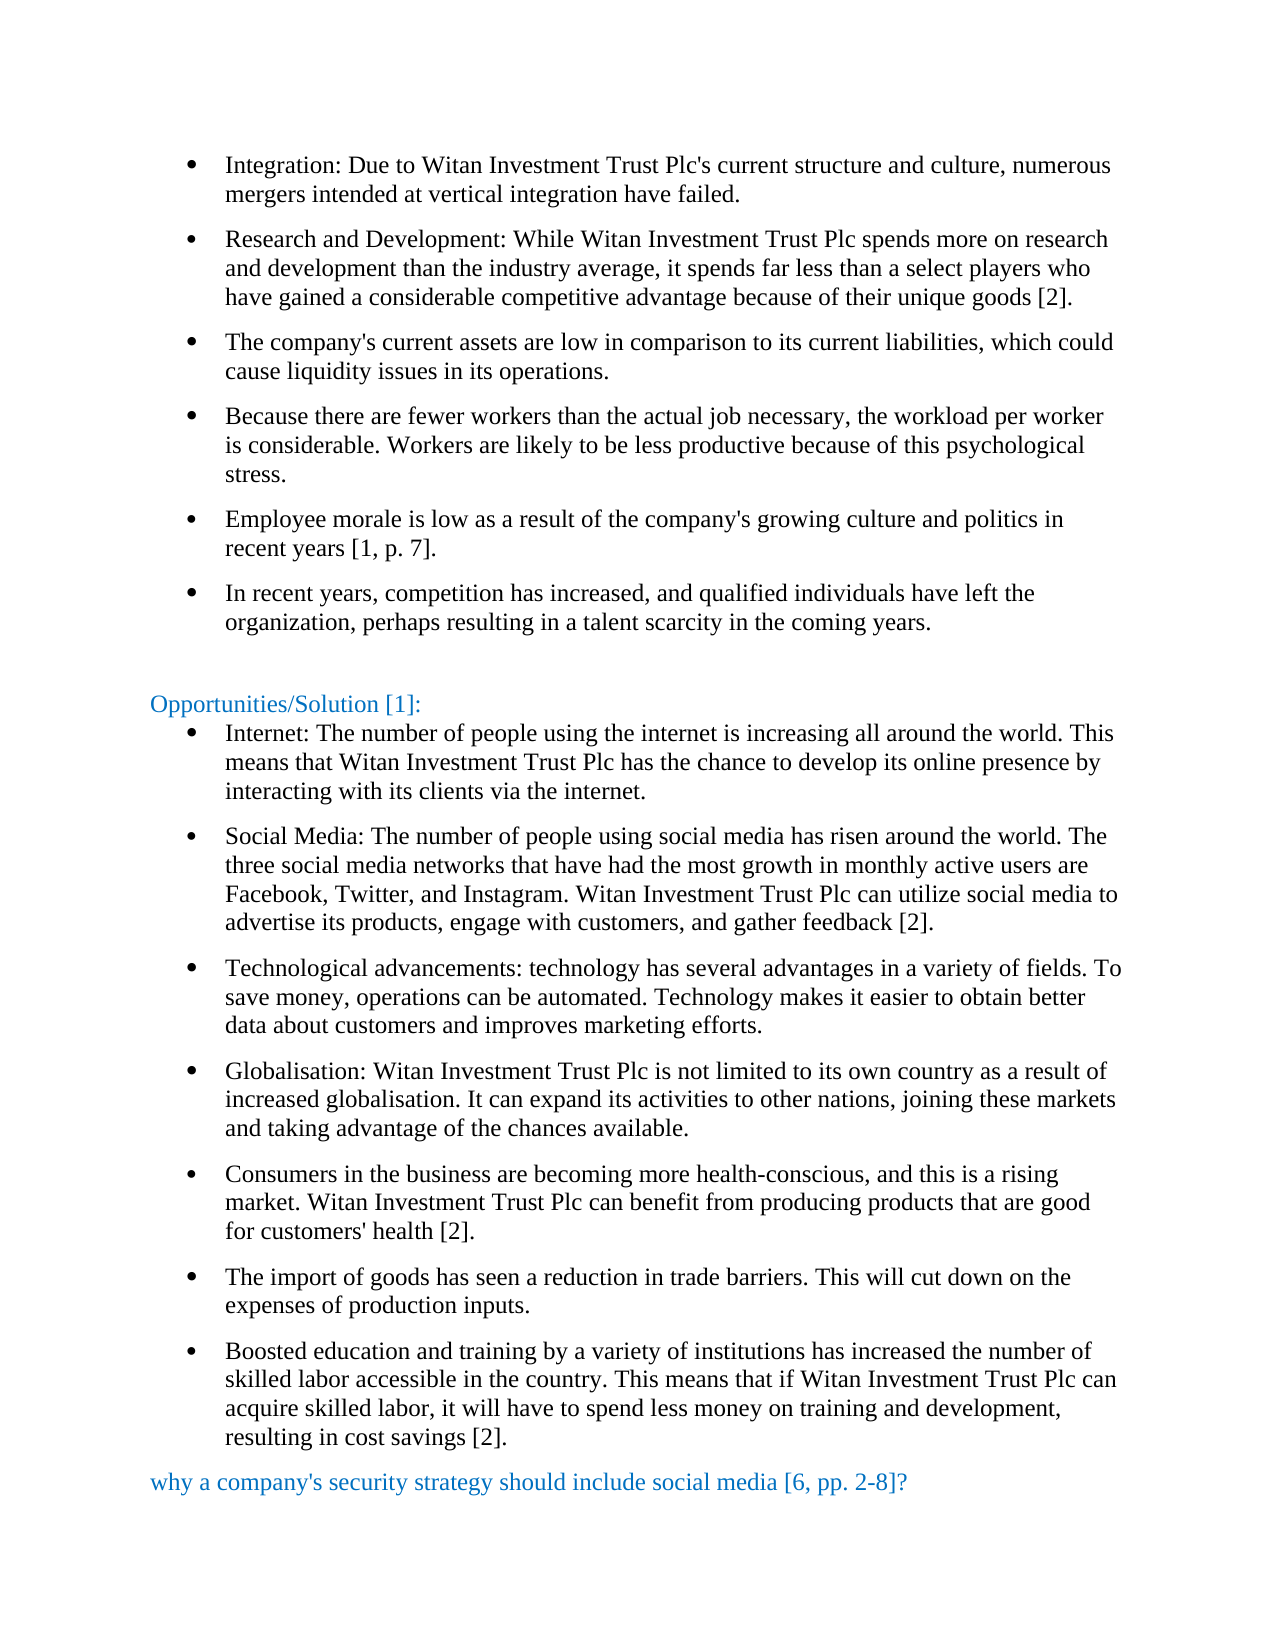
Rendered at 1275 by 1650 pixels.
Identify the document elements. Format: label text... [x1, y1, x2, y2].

list The company's current assets are low in comparison to its current liabilities, which could cause liquidity issues in its operations. [187, 327, 1125, 384]
subtitle Opportunities/Solution [1]: [150, 689, 1125, 718]
list The import of goods has seen a reduction in trade barriers. This will cut down on the expenses of production inputs. [187, 1262, 1125, 1319]
list Globalisation: Witan Investment Trust Plc is not limited to its own country as a result of increased globalisation. It can expand its activities to other nations, joining these markets and taking advantage of the chances available. [187, 1056, 1125, 1142]
list Boosted education and training by a variety of institutions has increased the number of skilled labor accessible in the country. This means that if Witan Investment Trust Plc can acquire skilled labor, it will have to spend less money on training and development, resulting in cost savings [2]. [187, 1336, 1125, 1451]
list Research and Development: While Witan Investment Trust Plc spends more on research and development than the industry average, it spends far less than a select players who have gained a considerable competitive advantage because of their unique goods [2]. [187, 224, 1125, 310]
list Employee morale is low as a result of the company's growing culture and politics in recent years [1, p. 7]. [187, 504, 1125, 562]
list Consumers in the business are becoming more health-conscious, and this is a rising market. Witan Investment Trust Plc can benefit from producing products that are good for customers' health [2]. [187, 1159, 1125, 1245]
text why a company's security strategy should include social media [6, pp. 2-8]? [150, 1467, 1125, 1496]
list Technological advancements: technology has several advantages in a variety of fields. To save money, operations can be automated. Technology makes it easier to obtain better data about customers and improves marketing efforts. [187, 953, 1125, 1039]
list Social Media: The number of people using social media has risen around the world. The three social media networks that have had the most growth in monthly active users are Facebook, Twitter, and Instagram. Witan Investment Trust Plc can utilize social media to advertise its products, engage with customers, and gather feedback [2]. [187, 821, 1125, 936]
list Integration: Due to Witan Investment Trust Plc's current structure and culture, numerous mergers intended at vertical integration have failed. [187, 150, 1125, 207]
list In recent years, competition has increased, and qualified individuals have left the organization, perhaps resulting in a talent scarcity in the coming years. [187, 578, 1125, 636]
list Internet: The number of people using the internet is increasing all around the world. This means that Witan Investment Trust Plc has the chance to develop its online presence by interacting with its clients via the internet. [187, 718, 1125, 804]
list Because there are fewer workers than the actual job necessary, the workload per worker is considerable. Workers are likely to be less productive because of this psychological stress. [187, 401, 1125, 487]
